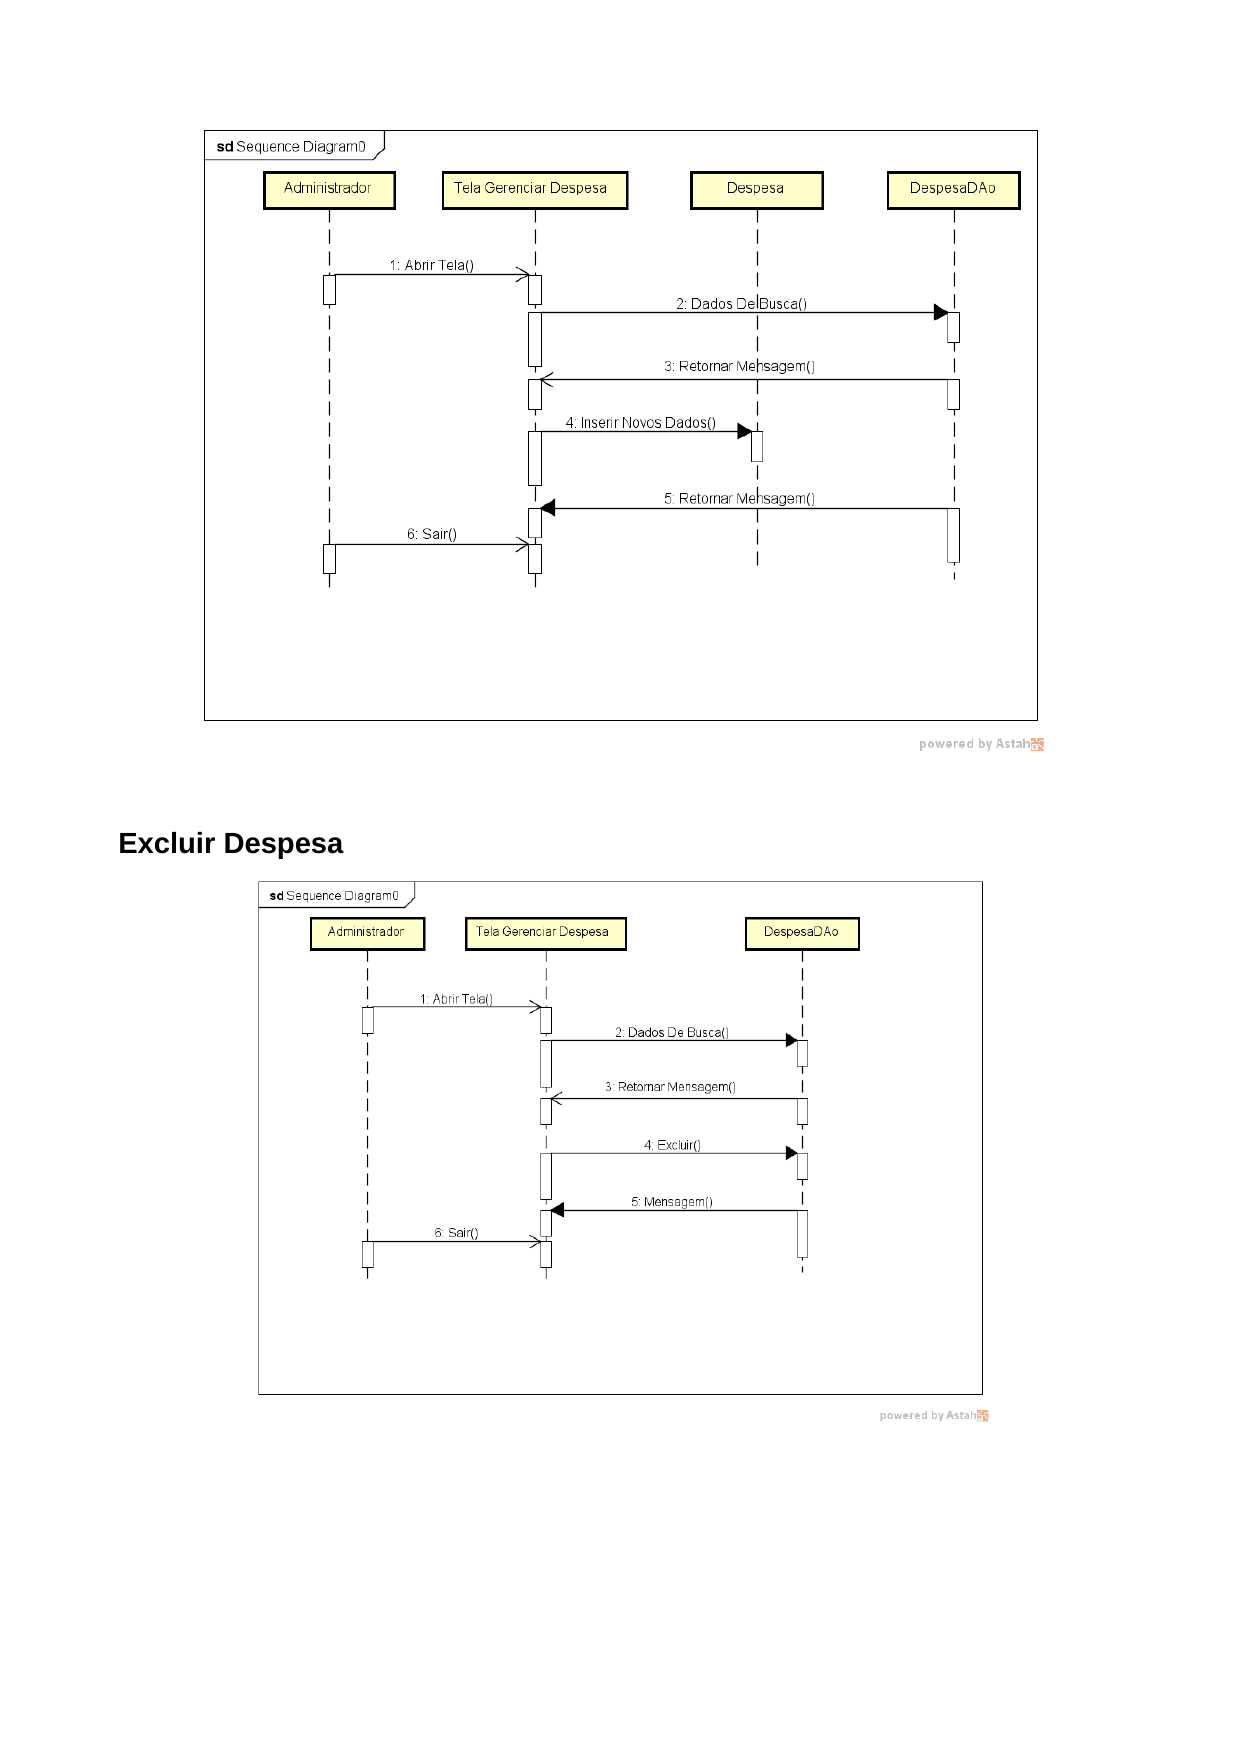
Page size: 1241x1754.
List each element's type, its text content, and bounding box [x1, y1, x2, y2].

picture [248, 871, 992, 1425]
subtitle Excluir Despesa [118, 826, 1122, 859]
picture [192, 118, 1048, 755]
